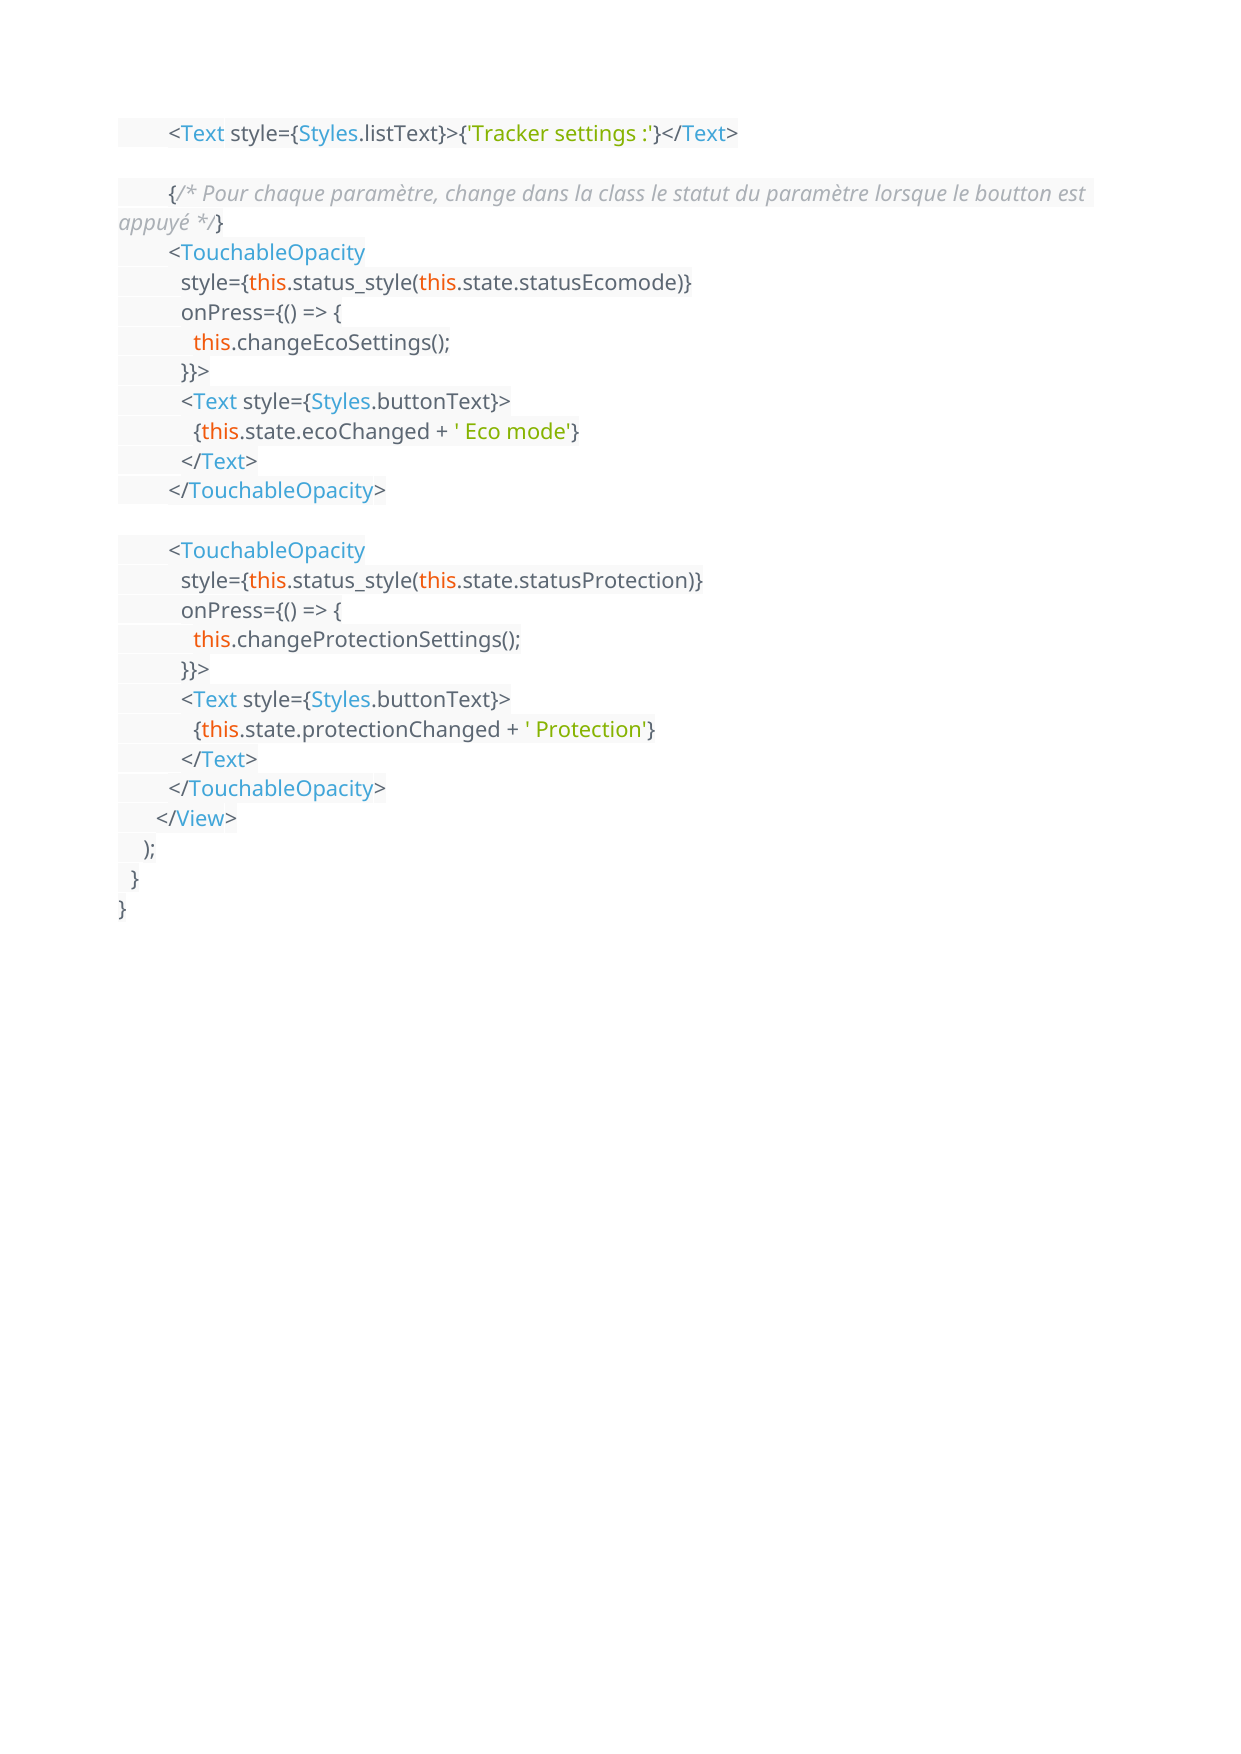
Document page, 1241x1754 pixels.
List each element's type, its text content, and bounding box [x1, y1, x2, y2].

text </Text> [118, 743, 1122, 773]
text {/* Pour chaque paramètre, change dans la class le statut du paramètre lorsque le boutton est appuyé */} [118, 178, 1122, 237]
text }}> [118, 356, 1122, 386]
text <TouchableOpacity [118, 535, 1122, 565]
text } [118, 892, 1122, 922]
text } [118, 863, 1122, 892]
text {this.state.ecoChanged + ' Eco mode'} [118, 416, 1122, 446]
text <Text style={Styles.buttonText}> [118, 386, 1122, 416]
text </TouchableOpacity> [118, 773, 1122, 803]
text <Text style={Styles.buttonText}> [118, 684, 1122, 714]
text style={this.status_style(this.state.statusProtection)} [118, 565, 1122, 594]
text ); [118, 833, 1122, 863]
text </TouchableOpacity> [118, 476, 1122, 505]
text style={this.status_style(this.state.statusEcomode)} [118, 267, 1122, 297]
text onPress={() => { [118, 297, 1122, 327]
text <TouchableOpacity [118, 237, 1122, 267]
text <Text style={Styles.listText}>{'Tracker settings :'}</Text> [118, 118, 1122, 148]
text </Text> [118, 446, 1122, 476]
text {this.state.protectionChanged + ' Protection'} [118, 714, 1122, 743]
text onPress={() => { [118, 594, 1122, 624]
text </View> [118, 803, 1122, 833]
text }}> [118, 654, 1122, 684]
text this.changeProtectionSettings(); [118, 624, 1122, 654]
text this.changeEcoSettings(); [118, 327, 1122, 356]
